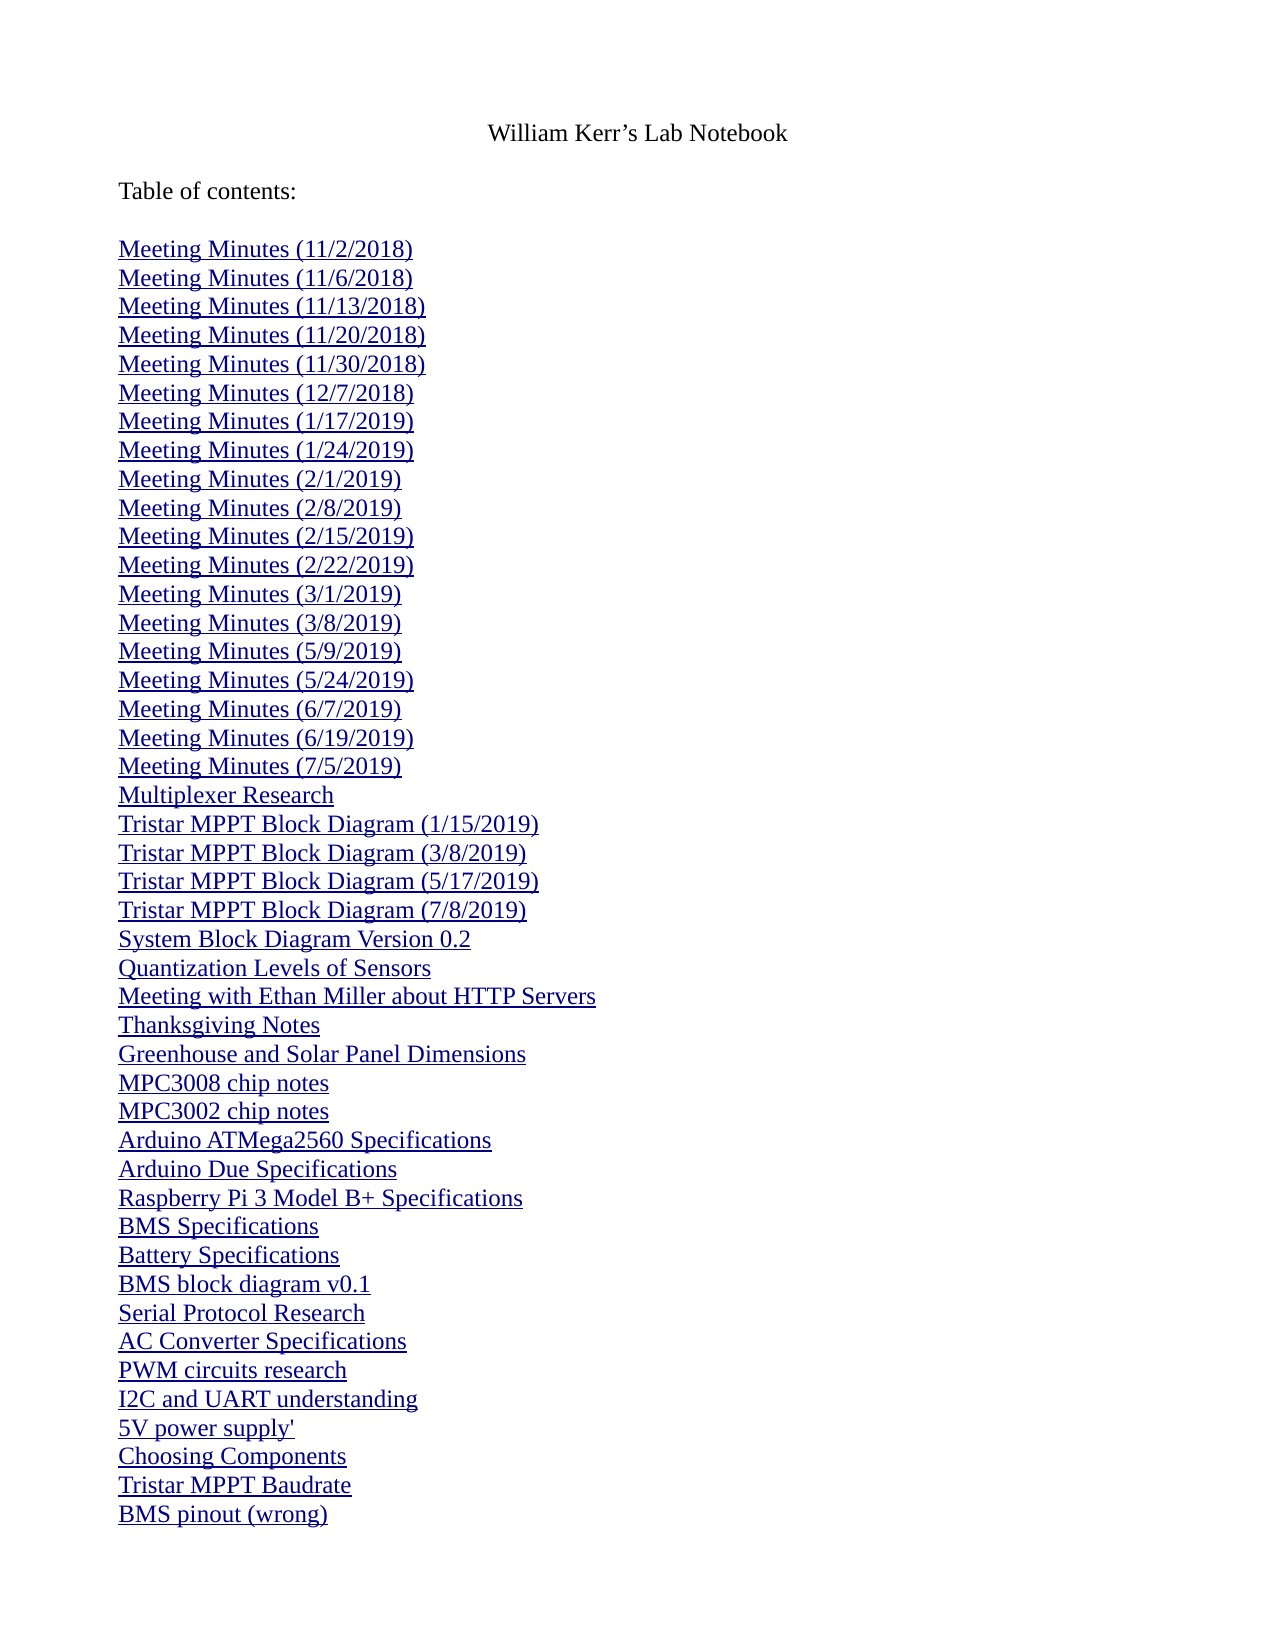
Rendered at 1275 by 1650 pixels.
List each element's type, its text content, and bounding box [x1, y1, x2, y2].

text Meeting Minutes (2/8/2019) [118, 493, 1157, 521]
text Meeting Minutes (5/24/2019) [118, 665, 1157, 694]
text BMS pinout (wrong) [118, 1499, 1157, 1528]
text AC Converter Specifications [118, 1326, 1157, 1355]
text MPC3008 chip notes [118, 1068, 1157, 1096]
text Meeting Minutes (2/15/2019) [118, 521, 1157, 550]
text MPC3002 chip notes [118, 1096, 1157, 1125]
text Meeting Minutes (11/20/2018) [118, 320, 1157, 349]
text Meeting Minutes (3/8/2019) [118, 608, 1157, 636]
text Raspberry Pi 3 Model B+ Specifications [118, 1183, 1157, 1211]
text Choosing Components [118, 1441, 1157, 1470]
text Multiplexer Research [118, 780, 1157, 809]
text Meeting Minutes (6/7/2019) [118, 694, 1157, 723]
text Battery Specifications [118, 1240, 1157, 1269]
text BMS block diagram v0.1 [118, 1269, 1157, 1298]
text Meeting Minutes (12/7/2018) [118, 378, 1157, 406]
text Arduino ATMega2560 Specifications [118, 1125, 1157, 1154]
text Thanksgiving Notes [118, 1010, 1157, 1039]
text Tristar MPPT Block Diagram (3/8/2019) [118, 838, 1157, 866]
text Tristar MPPT Baudrate [118, 1470, 1157, 1499]
text Meeting Minutes (7/5/2019) [118, 751, 1157, 780]
text 5V power supply' [118, 1413, 1157, 1441]
text Meeting with Ethan Miller about HTTP Servers [118, 981, 1157, 1010]
text Serial Protocol Research [118, 1298, 1157, 1326]
text Meeting Minutes (11/13/2018) [118, 291, 1157, 320]
text Meeting Minutes (6/19/2019) [118, 723, 1157, 751]
text Quantization Levels of Sensors [118, 953, 1157, 981]
text System Block Diagram Version 0.2 [118, 924, 1157, 953]
text Tristar MPPT Block Diagram (1/15/2019) [118, 809, 1157, 838]
text I2C and UART understanding [118, 1384, 1157, 1413]
text Meeting Minutes (1/17/2019) [118, 406, 1157, 435]
text Meeting Minutes (11/2/2018) [118, 234, 1157, 263]
text Tristar MPPT Block Diagram (5/17/2019) [118, 866, 1157, 895]
text Meeting Minutes (2/22/2019) [118, 550, 1157, 579]
text Meeting Minutes (11/30/2018) [118, 349, 1157, 378]
text Greenhouse and Solar Panel Dimensions [118, 1039, 1157, 1068]
text BMS Specifications [118, 1211, 1157, 1240]
text Arduino Due Specifications [118, 1154, 1157, 1183]
text Table of contents: [118, 176, 1157, 205]
text Meeting Minutes (3/1/2019) [118, 579, 1157, 608]
text Meeting Minutes (11/6/2018) [118, 263, 1157, 291]
text Tristar MPPT Block Diagram (7/8/2019) [118, 895, 1157, 924]
text PWM circuits research [118, 1355, 1157, 1384]
text Meeting Minutes (5/9/2019) [118, 636, 1157, 665]
text Meeting Minutes (2/1/2019) [118, 464, 1157, 493]
text Meeting Minutes (1/24/2019) [118, 435, 1157, 464]
